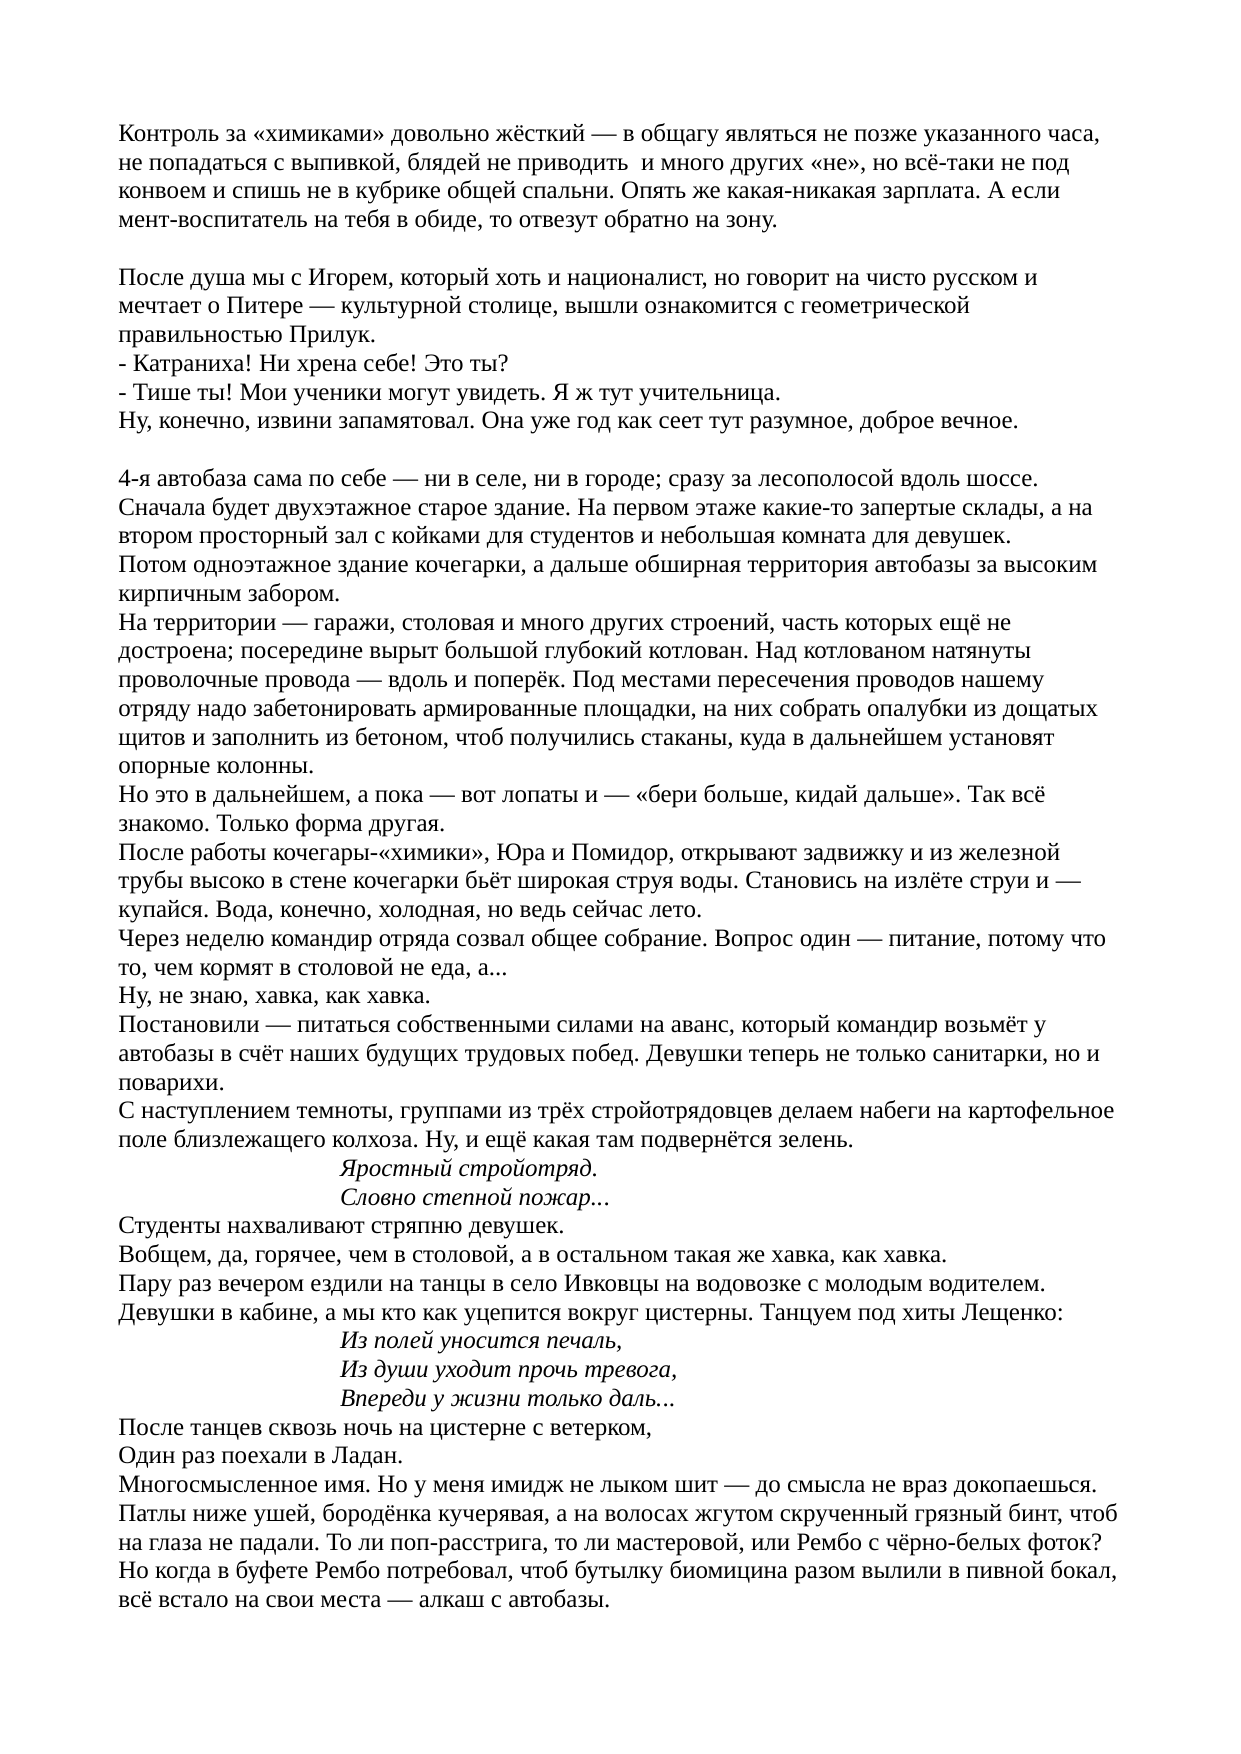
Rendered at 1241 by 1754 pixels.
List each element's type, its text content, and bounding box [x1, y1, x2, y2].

text Постановили — питаться собственными силами на аванс, который командир возьмёт у автобазы в счёт наших будущих трудовых побед. Девушки теперь не только санитарки, но и поварихи. [118, 1009, 1122, 1096]
text Из полей уносится печаль, Из души уходит прочь тревога, Впереди у жизни только даль... [118, 1326, 1122, 1412]
text Но это в дальнейшем, а пока — вот лопаты и — «бери больше, кидай дальше». Так всё знакомо. Только форма другая. [118, 779, 1122, 837]
text Потом одноэтажное здание кочегарки, а дальше обширная территория автобазы за высоким кирпичным забором. [118, 549, 1122, 607]
text После душа мы с Игорем, который хоть и националист, но говорит на чисто русском и мечтает о Питере — культурной столице, вышли ознакомится с геометрической правильностью Прилук. [118, 262, 1122, 348]
text Один раз поехали в Ладан. [118, 1441, 1122, 1469]
text Через неделю командир отряда созвал общее собрание. Вопрос один — питание, потому что то, чем кормят в столовой не еда, а... [118, 923, 1122, 981]
text С наступлением темноты, группами из трёх стройотрядовцев делаем набеги на картофельное поле близлежащего колхоза. Ну, и ещё какая там подвернётся зелень. [118, 1096, 1122, 1153]
text Студенты нахваливают стряпню девушек. [118, 1211, 1122, 1239]
text Вобщем, да, горячее, чем в столовой, а в остальном такая же хавка, как хавка. [118, 1239, 1122, 1268]
text Яростный стройотряд. Словно степной пожар... [118, 1153, 1122, 1211]
text После работы кочегары-«химики», Юра и Помидор, открывают задвижку и из железной трубы высоко в стене кочегарки бьёт широкая струя воды. Становись на излёте струи и — купайся. Вода, конечно, холодная, но ведь сейчас лето. [118, 837, 1122, 923]
text - Тише ты! Мои ученики могут увидеть. Я ж тут учительница. [118, 377, 1122, 406]
text Контроль за «химиками» довольно жёсткий — в общагу являться не позже указанного часа, не попадаться с выпивкой, блядей не приводить и много других «не», но всё-таки не под конвоем и спишь не в кубрике общей спальни. Опять же какая-никакая зарплата. А если мент-воспитатель на тебя в обиде, то отвезут обратно на зону. [118, 118, 1122, 233]
text Ну, не знаю, хавка, как хавка. [118, 981, 1122, 1009]
text Сначала будет двухэтажное старое здание. На первом этаже какие-то запертые склады, а на втором просторный зал с койками для студентов и небольшая комната для девушек. [118, 492, 1122, 549]
text Но когда в буфете Рембо потребовал, чтоб бутылку биомицина разом вылили в пивной бокал, всё встало на свои места — алкаш с автобазы. [118, 1556, 1122, 1613]
text Многосмысленное имя. Но у меня имидж не лыком шит — до смысла не враз докопаешься. Патлы ниже ушей, бородёнка кучерявая, а на волосах жгутом скрученный грязный бинт, чтоб на глаза не падали. То ли поп-расстрига, то ли мастеровой, или Рембо с чёрно-белых фоток? [118, 1469, 1122, 1556]
text На территории — гаражи, столовая и много других строений, часть которых ещё не достроена; посередине вырыт большой глубокий котлован. Над котлованом натянуты проволочные провода — вдоль и поперёк. Под местами пересечения проводов нашему отряду надо забетонировать армированные площадки, на них собрать опалубки из дощатых щитов и заполнить из бетоном, чтоб получились стаканы, куда в дальнейшем установят опорные колонны. [118, 607, 1122, 779]
text 4-я автобаза сама по себе — ни в селе, ни в городе; сразу за лесополосой вдоль шоссе. [118, 463, 1122, 492]
text - Катраниха! Ни хрена себе! Это ты? [118, 348, 1122, 377]
text Пару раз вечером ездили на танцы в село Ивковцы на водовозке с молодым водителем. Девушки в кабине, а мы кто как уцепится вокруг цистерны. Танцуем под хиты Лещенко: [118, 1268, 1122, 1326]
text После танцев сквозь ночь на цистерне с ветерком, [118, 1412, 1122, 1441]
text Ну, конечно, извини запамятовал. Она уже год как сеет тут разумное, доброе вечное. [118, 406, 1122, 434]
